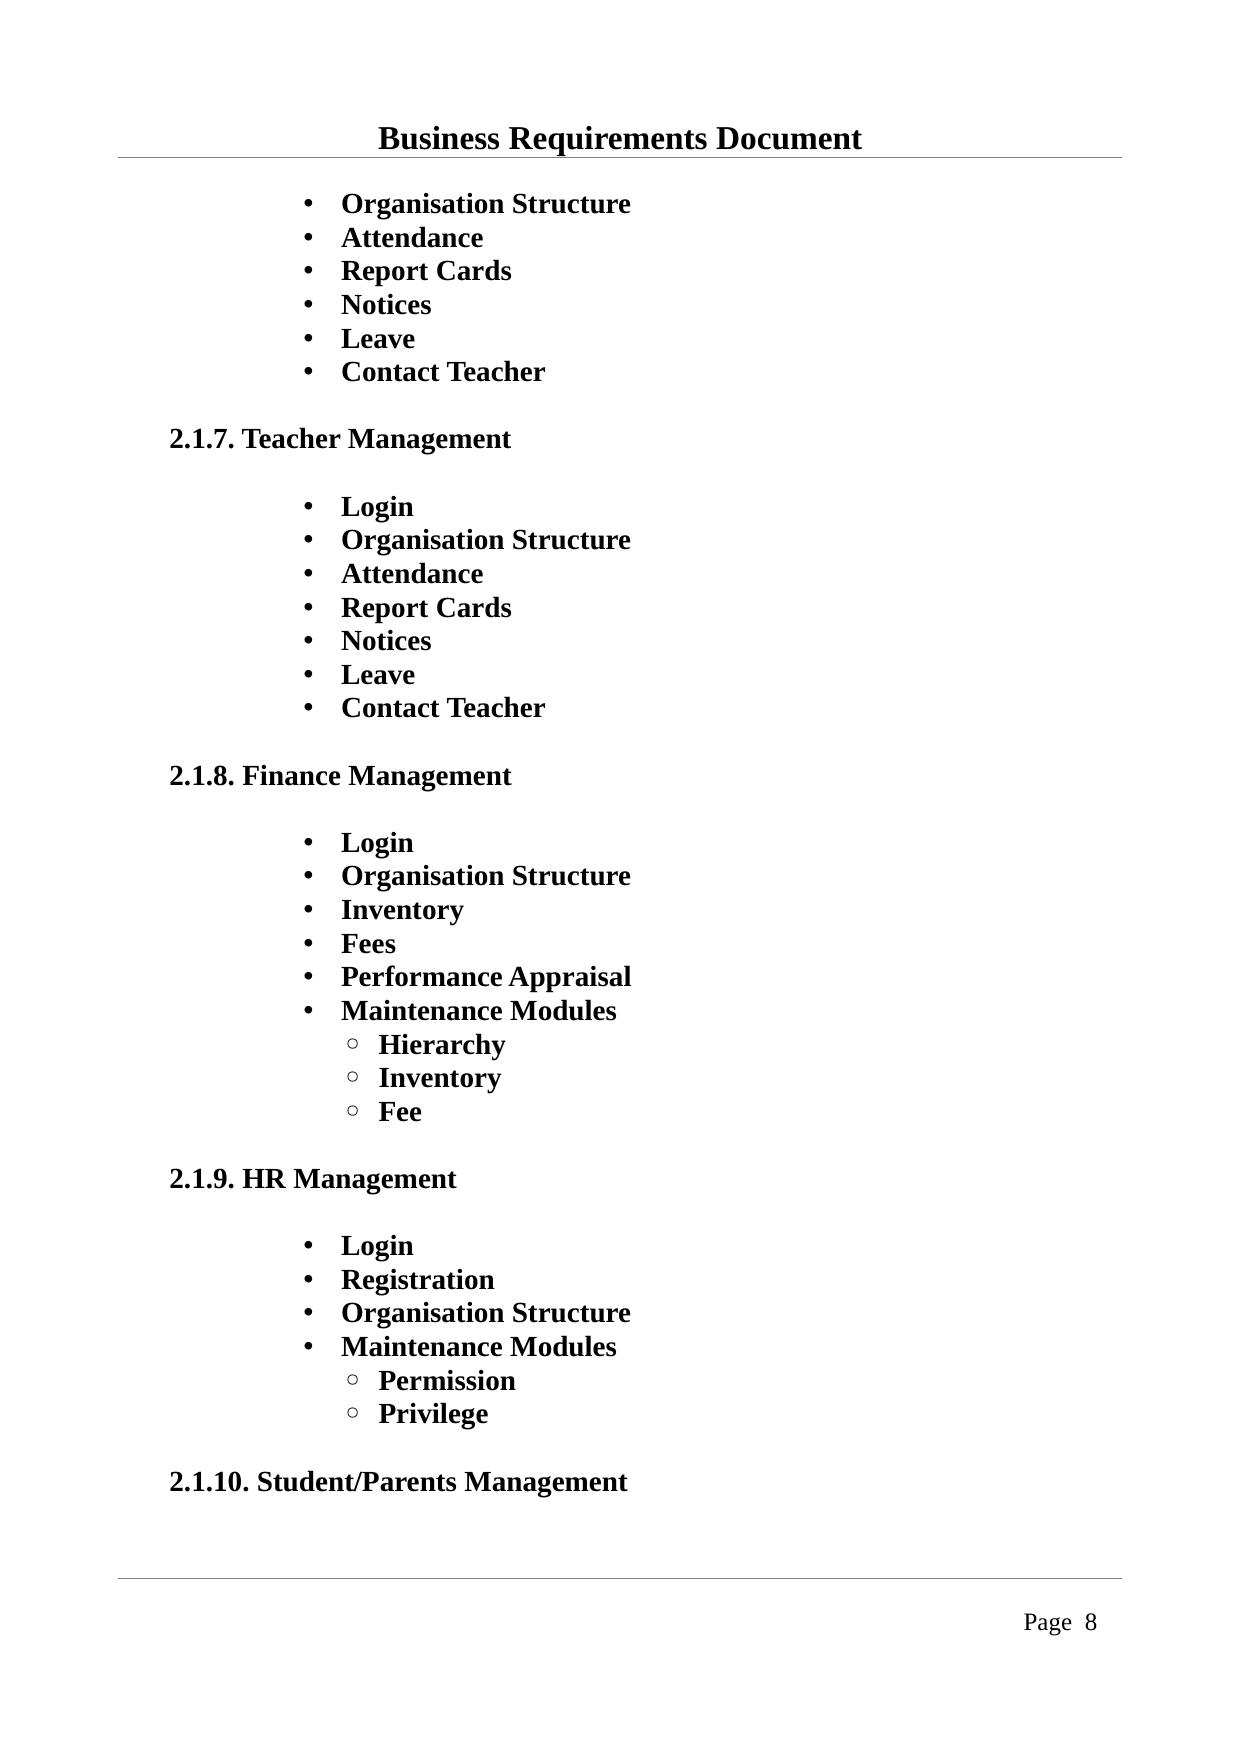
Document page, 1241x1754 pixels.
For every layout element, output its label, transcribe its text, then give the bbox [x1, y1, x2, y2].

list Privilege [341, 1397, 1122, 1430]
list Login [303, 1228, 1122, 1262]
list Report Cards [303, 253, 1122, 287]
list Leave [303, 321, 1122, 354]
list Notices [303, 287, 1122, 321]
list Maintenance Modules [303, 993, 1122, 1027]
list Inventory [303, 892, 1122, 926]
list Organisation Structure [303, 858, 1122, 892]
list Contact Teacher [303, 691, 1122, 724]
list Fees [303, 926, 1122, 959]
list Login [303, 489, 1122, 522]
list Notices [303, 623, 1122, 657]
list Login [303, 825, 1122, 858]
list Report Cards [303, 590, 1122, 623]
list Hierarchy [341, 1027, 1122, 1060]
list Registration [303, 1262, 1122, 1296]
list Permission [341, 1363, 1122, 1397]
list Organisation Structure [303, 1296, 1122, 1329]
text 2.1.9. HR Management [118, 1161, 1122, 1195]
text 2.1.8. Finance Management [118, 758, 1122, 791]
list Attendance [303, 220, 1122, 253]
list Organisation Structure [303, 522, 1122, 556]
list Contact Teacher [303, 354, 1122, 388]
list Fee [341, 1094, 1122, 1128]
list Organisation Structure [303, 186, 1122, 220]
text 2.1.10. Student/Parents Management [118, 1464, 1122, 1497]
list Inventory [341, 1060, 1122, 1094]
text 2.1.7. Teacher Management [118, 422, 1122, 455]
list Maintenance Modules [303, 1329, 1122, 1363]
list Performance Appraisal [303, 959, 1122, 993]
list Leave [303, 657, 1122, 691]
list Attendance [303, 556, 1122, 590]
